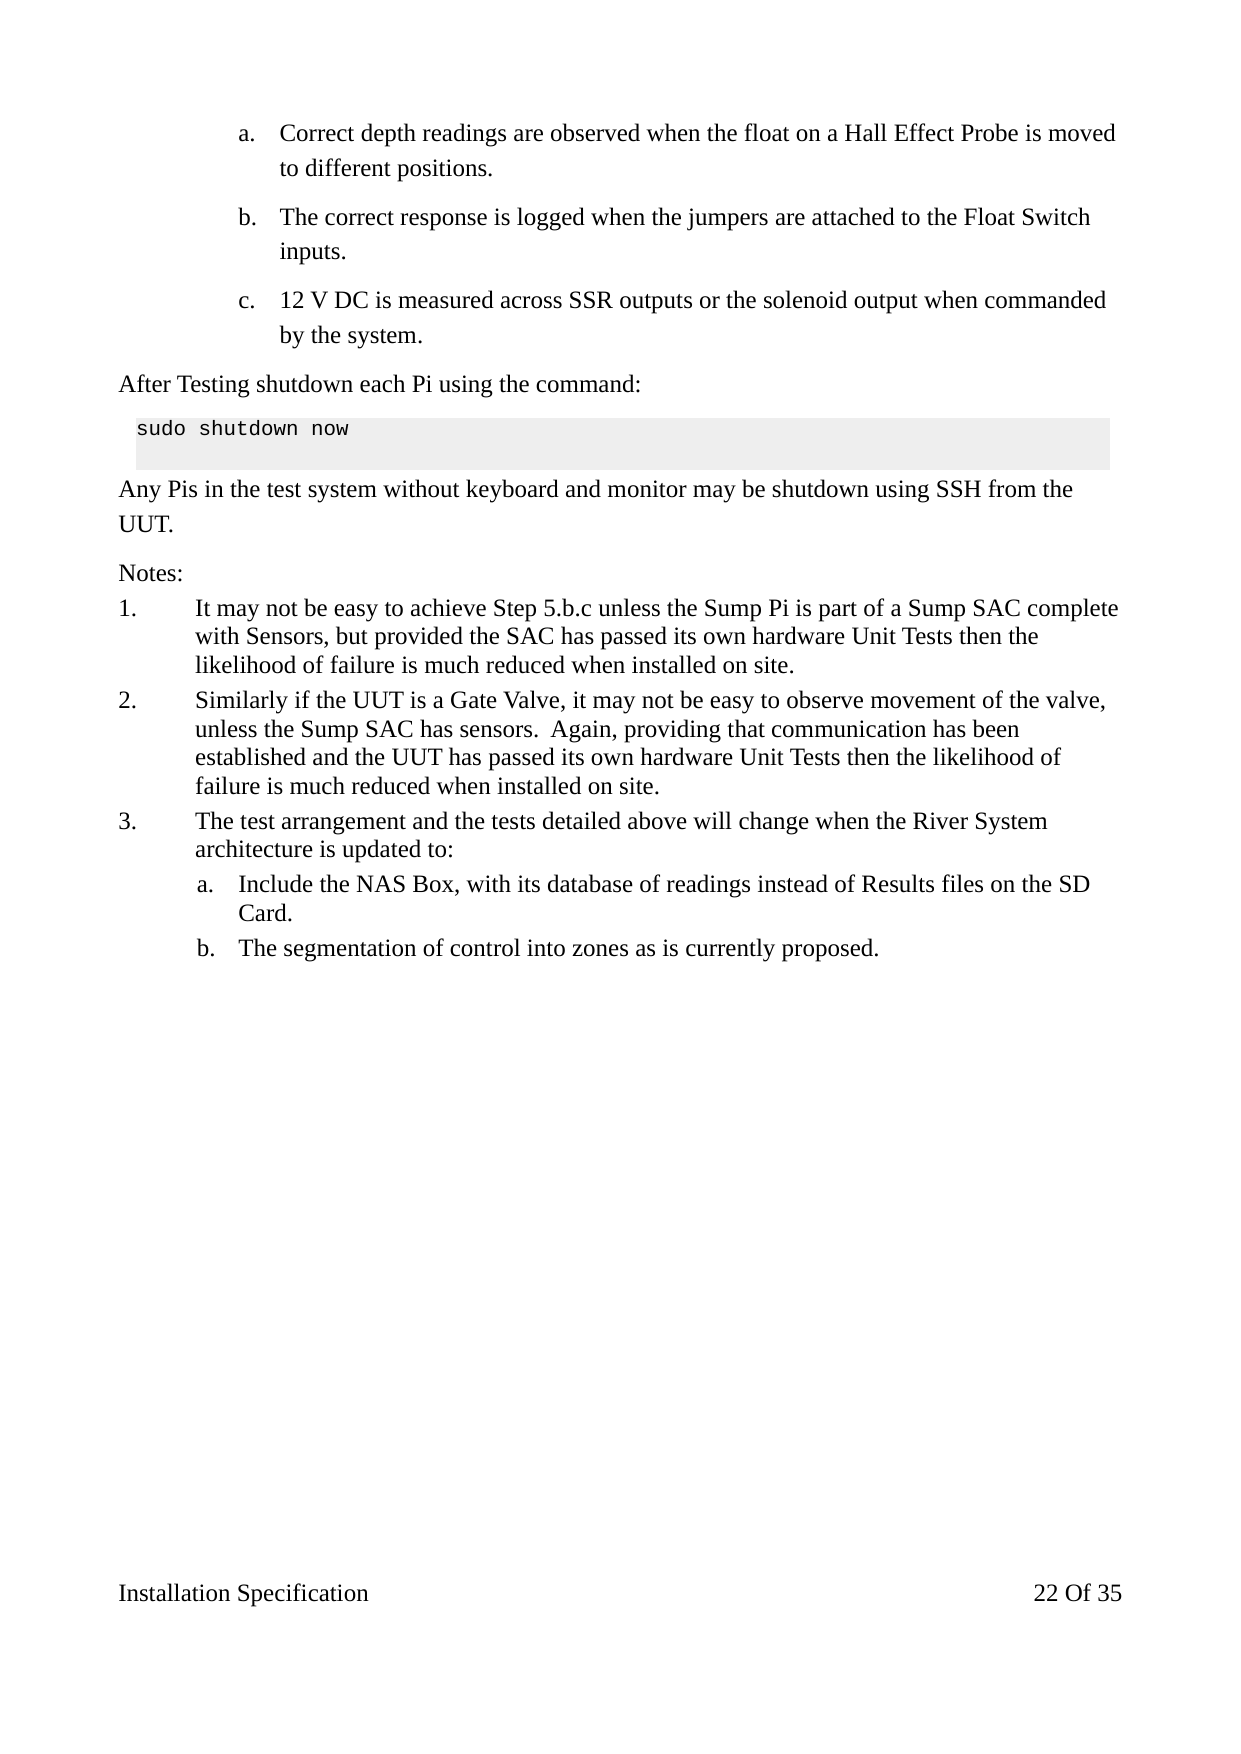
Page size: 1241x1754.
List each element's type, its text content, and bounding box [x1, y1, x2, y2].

list The correct response is logged when the jumpers are attached to the Float Switch inputs. [238, 202, 1122, 265]
text sudo shutdown now [136, 418, 1110, 441]
text Notes: [118, 558, 1122, 587]
text Any Pis in the test system without keyboard and monitor may be shutdown using SSH from the UUT. [118, 474, 1122, 538]
list Correct depth readings are observed when the float on a Hall Effect Probe is moved to different positions. [238, 118, 1122, 181]
text 3. The test arrangement and the tests detailed above will change when the River System architecture is updated to: [118, 806, 1122, 863]
list The segmentation of control into zones as is currently proposed. [197, 933, 1122, 961]
list Include the NAS Box, with its database of readings instead of Results files on the SD Card. [197, 869, 1122, 927]
text 2. Similarly if the UUT is a Gate Valve, it may not be easy to observe movement of the valve, unless the Sump SAC has sensors. Again, providing that communication has been established and the UUT has passed its own hardware Unit Tests then the likelihood of failure is much reduced when installed on site. [118, 685, 1122, 800]
list 12 V DC is measured across SSR outputs or the solenoid output when commanded by the system. [238, 285, 1122, 348]
text After Testing shutdown each Pi using the command: [118, 369, 1122, 397]
text 1. It may not be easy to achieve Step 5.b.c unless the Sump Pi is part of a Sump SAC complete with Sensors, but provided the SAC has passed its own hardware Unit Tests then the likelihood of failure is much reduced when installed on site. [118, 593, 1122, 679]
